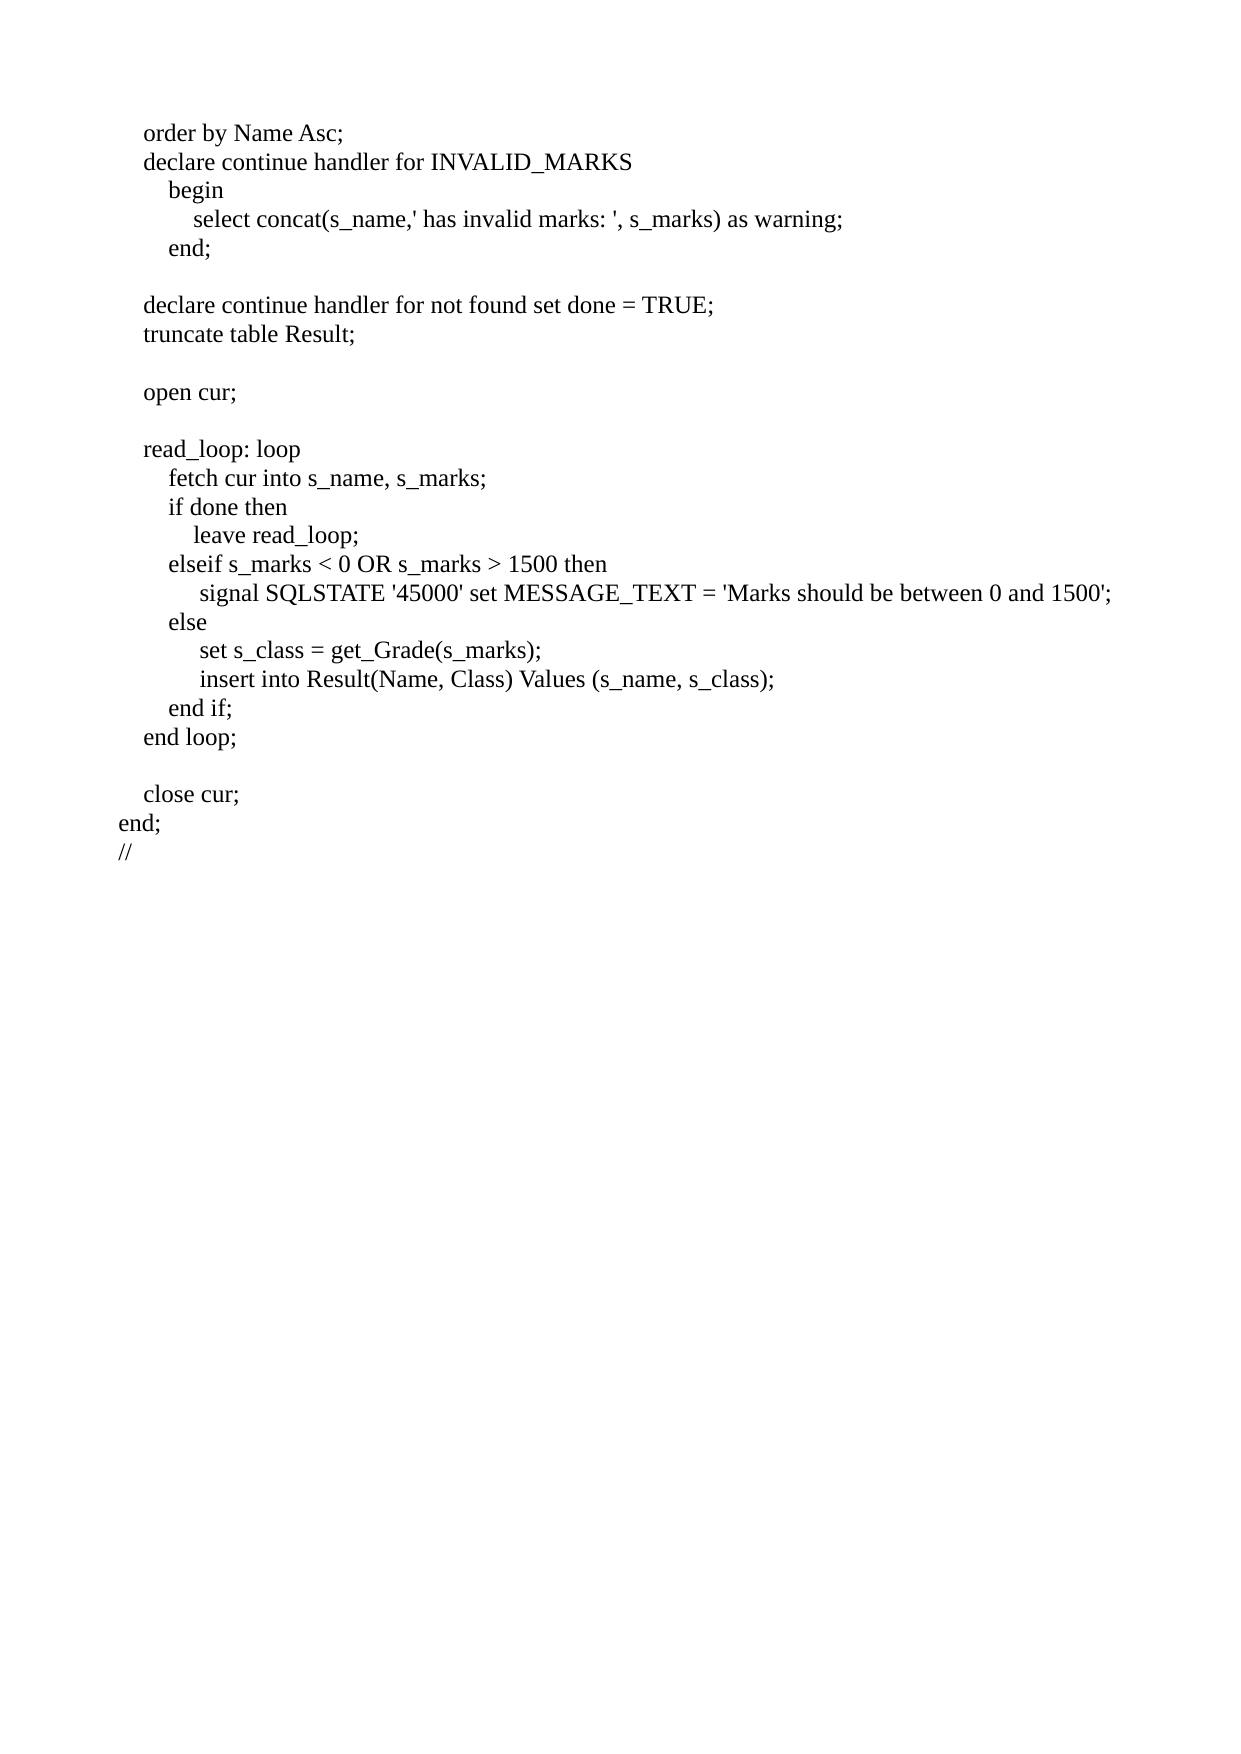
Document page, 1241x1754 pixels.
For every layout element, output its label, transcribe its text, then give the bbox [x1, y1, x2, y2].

text elseif s_marks < 0 OR s_marks > 1500 then [118, 549, 1122, 578]
text begin [118, 176, 1122, 204]
text signal SQLSTATE '45000' set MESSAGE_TEXT = 'Marks should be between 0 and 1500'; [118, 578, 1122, 607]
text open cur; [118, 377, 1122, 406]
text else [118, 607, 1122, 636]
text if done then [118, 492, 1122, 521]
text insert into Result(Name, Class) Values (s_name, s_class); [118, 664, 1122, 693]
text select concat(s_name,' has invalid marks: ', s_marks) as warning; [118, 204, 1122, 233]
text set s_class = get_Grade(s_marks); [118, 636, 1122, 664]
text end; [118, 233, 1122, 262]
text // [118, 837, 1122, 866]
text truncate table Result; [118, 319, 1122, 348]
text end if; [118, 693, 1122, 722]
text end; [118, 808, 1122, 837]
text declare continue handler for not found set done = TRUE; [118, 291, 1122, 319]
text leave read_loop; [118, 521, 1122, 549]
text order by Name Asc; [118, 118, 1122, 147]
text declare continue handler for INVALID_MARKS [118, 147, 1122, 176]
text close cur; [118, 779, 1122, 808]
text fetch cur into s_name, s_marks; [118, 463, 1122, 492]
text end loop; [118, 722, 1122, 751]
text read_loop: loop [118, 434, 1122, 463]
